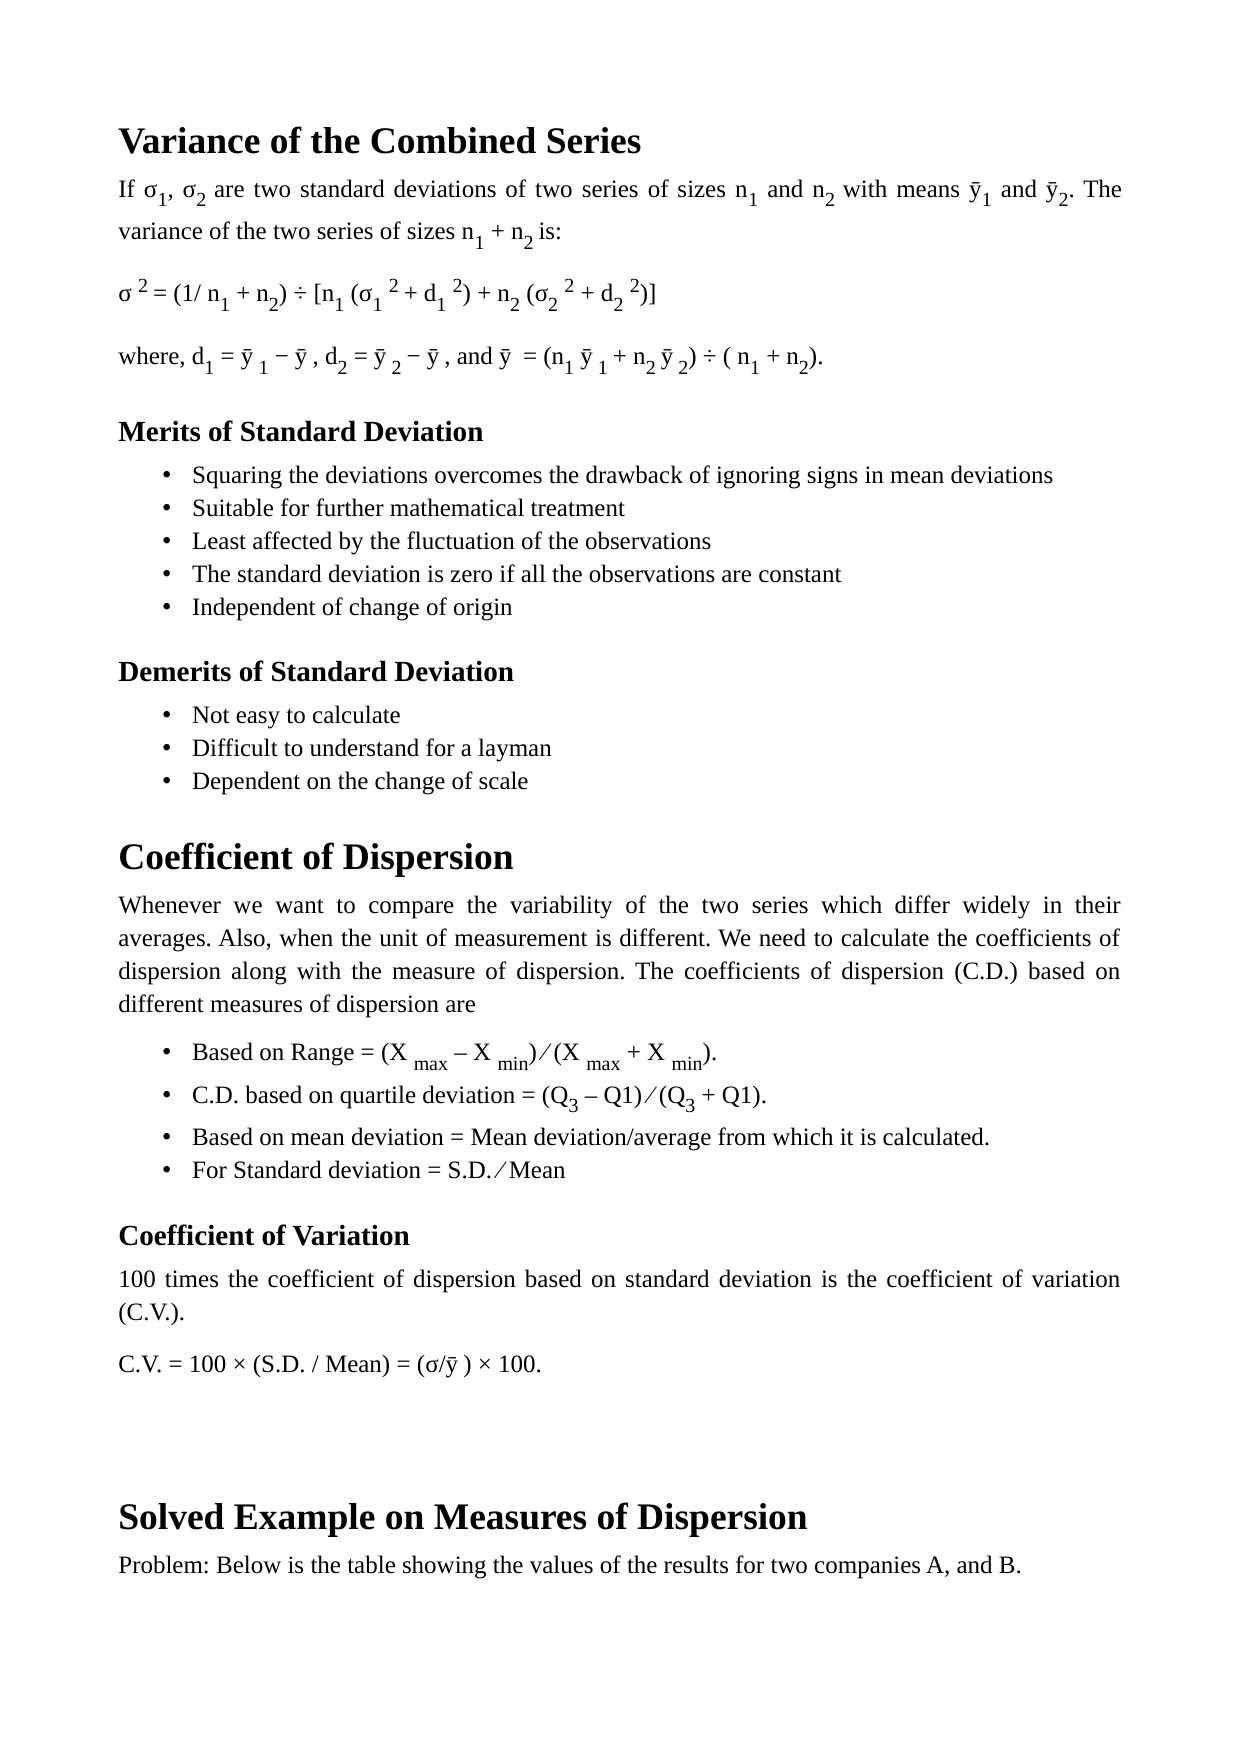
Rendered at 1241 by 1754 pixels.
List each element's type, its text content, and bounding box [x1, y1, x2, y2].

text C.V. = 100 × (S.D. / Mean) = (σ/ȳ ) × 100. [118, 1344, 1122, 1378]
subtitle Coefficient of Dispersion [118, 835, 1122, 878]
list For Standard deviation = S.D. ⁄ Mean [162, 1156, 1122, 1184]
subtitle Variance of the Combined Series [118, 118, 1122, 161]
list Dependent on the change of scale [162, 766, 1122, 795]
subtitle Coefficient of Variation [118, 1218, 1122, 1251]
subtitle Demerits of Standard Deviation [118, 654, 1122, 688]
text 100 times the coefficient of dispersion based on standard deviation is the coefficient of variation (C.V.). [118, 1264, 1122, 1326]
list Suitable for further mathematical treatment [162, 493, 1122, 522]
text σ 2 = (1/ n1 + n2) ÷ [n1 (σ1 2 + d1 2) + n2 (σ2 2 + d2 2)] [118, 274, 1122, 316]
list Based on Range = (X max – X min) ⁄ (X max + X min). [162, 1037, 1122, 1074]
list Based on mean deviation = Mean deviation/average from which it is calculated. [162, 1122, 1122, 1151]
list C.D. based on quartile deviation = (Q3 – Q1) ⁄ (Q3 + Q1). [162, 1080, 1122, 1117]
list The standard deviation is zero if all the observations are constant [162, 559, 1122, 588]
list Not easy to calculate [162, 700, 1122, 729]
subtitle Solved Example on Measures of Dispersion [118, 1495, 1122, 1538]
list Least affected by the fluctuation of the observations [162, 526, 1122, 555]
text Problem: Below is the table showing the values of the results for two companies A, and B. [118, 1550, 1122, 1579]
list Independent of change of origin [162, 592, 1122, 621]
text where, d1 = ȳ 1 − ȳ , d2 = ȳ 2 − ȳ , and ȳ = (n1 ȳ 1 + n2 ȳ 2) ÷ ( n1 + n2). [118, 337, 1122, 378]
list Squaring the deviations overcomes the drawback of ignoring signs in mean deviations [162, 460, 1122, 489]
text Whenever we want to compare the variability of the two series which differ widely in their averages. Also, when the unit of measurement is different. We need to calculate the coefficients of dispersion along with the measure of dispersion. The coefficients of dispersion (C.D.) based on different measures of dispersion are [118, 890, 1122, 1018]
text If σ1, σ2 are two standard deviations of two series of sizes n1 and n2 with means ȳ1 and ȳ2. The variance of the two series of sizes n1 + n2 is: [118, 174, 1122, 254]
subtitle Merits of Standard Deviation [118, 414, 1122, 447]
list Difficult to understand for a layman [162, 733, 1122, 762]
